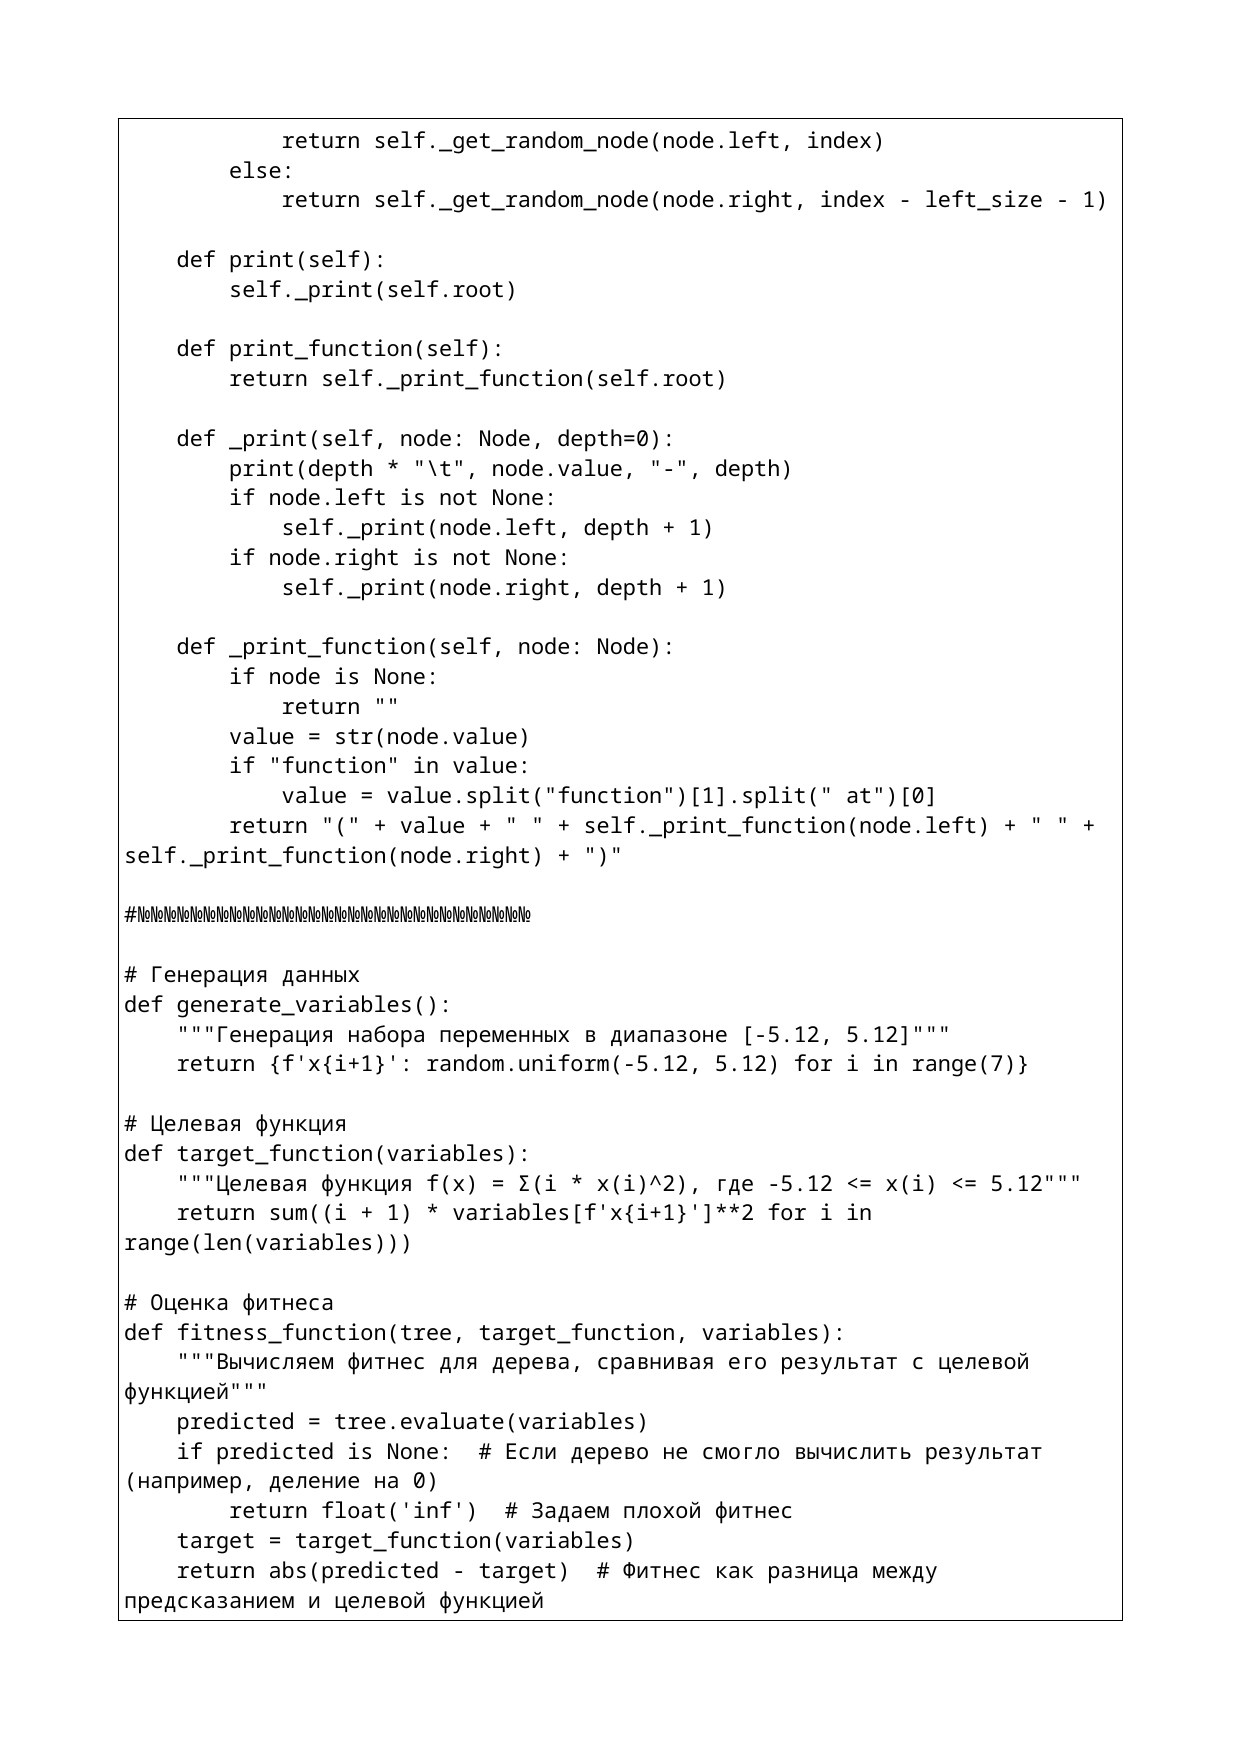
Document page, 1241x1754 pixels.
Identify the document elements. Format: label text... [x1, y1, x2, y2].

table_header return self._get_random_node(node.left, index) else: return self._get_random_node(node.right, index - left_size - 1) def print(self): self._print(self.root) def print_function(self): return self._print_function(self.root) def _print(self, node: Node, depth=0): print(depth * "\t", node.value, "-", depth) if node.left is not None: self._print(node.left, depth + 1) if node.right is not None: self._print(node.right, depth + 1) def _print_function(self, node: Node): if node is None: return "" value = str(node.value) if "function" in value: value = value.split("function")[1].split(" at")[0] return "(" + value + " " + self._print_function(node.left) + " " + self._print_function(node.right) + ")" #№№№№№№№№№№№№№№№№№№№№№№№№№№№№№№ # Генерация данных def generate_variables(): """Генерация набора переменных в диапазоне [-5.12, 5.12]""" return {f'x{i+1}': random.uniform(-5.12, 5.12) for i in range(7)} # Целевая функция def target_function(variables): """Целевая функция f(x) = Σ(i * x(i)^2), где -5.12 <= x(i) <= 5.12""" return sum((i + 1) * variables[f'x{i+1}']**2 for i in range(len(variables))) # Оценка фитнеса def fitness_function(tree, target_function, variables): """Вычисляем фитнес для дерева, сравнивая его результат с целевой функцией""" predicted = tree.evaluate(variables) if predicted is None: # Если дерево не смогло вычислить результат (например, деление на 0) return float('inf') # Задаем плохой фитнес target = target_function(variables) return abs(predicted - target) # Фитнес как разница между предсказанием и целевой функцией [119, 119, 1122, 1620]
